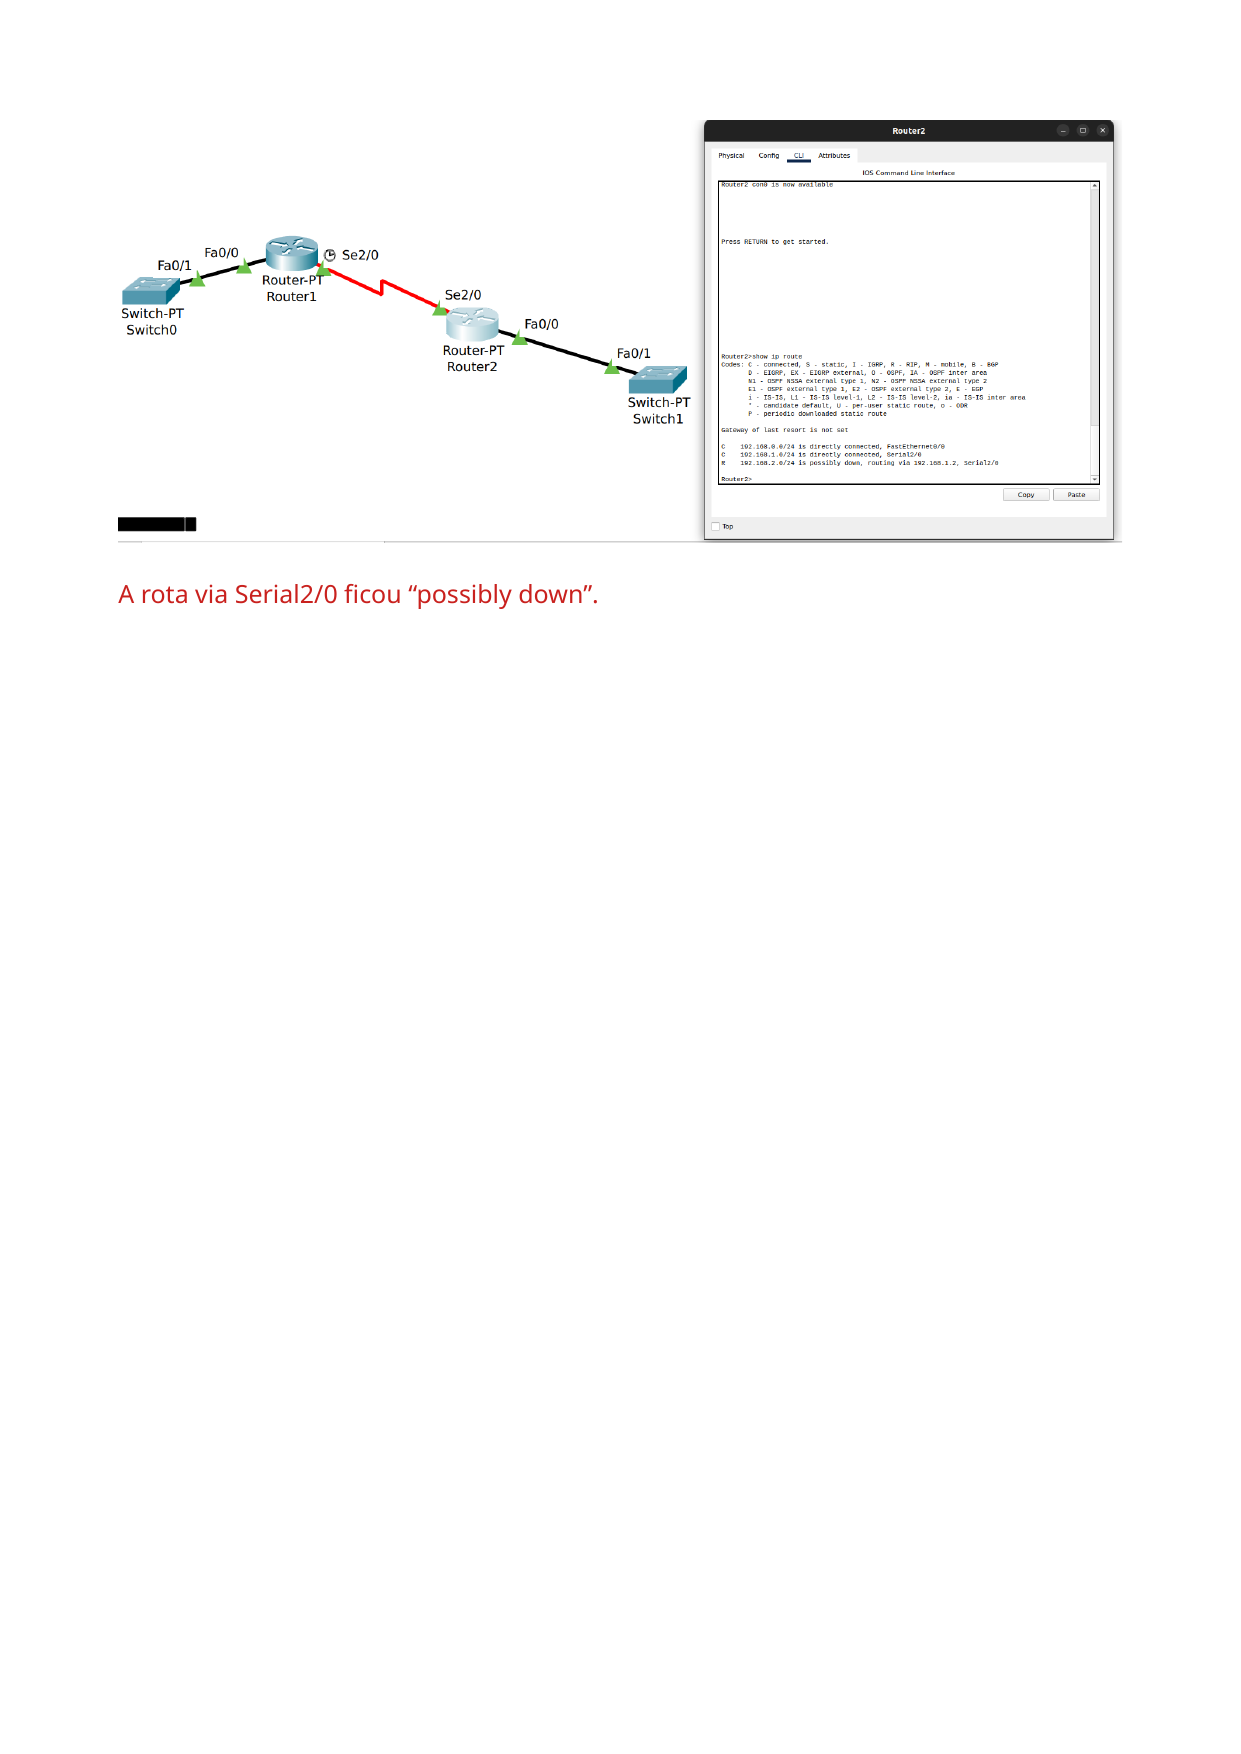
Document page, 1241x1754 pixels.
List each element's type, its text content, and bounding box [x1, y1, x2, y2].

text A rota via Serial2/0 ficou “possibly down”. [118, 577, 1122, 611]
picture [118, 120, 1123, 543]
